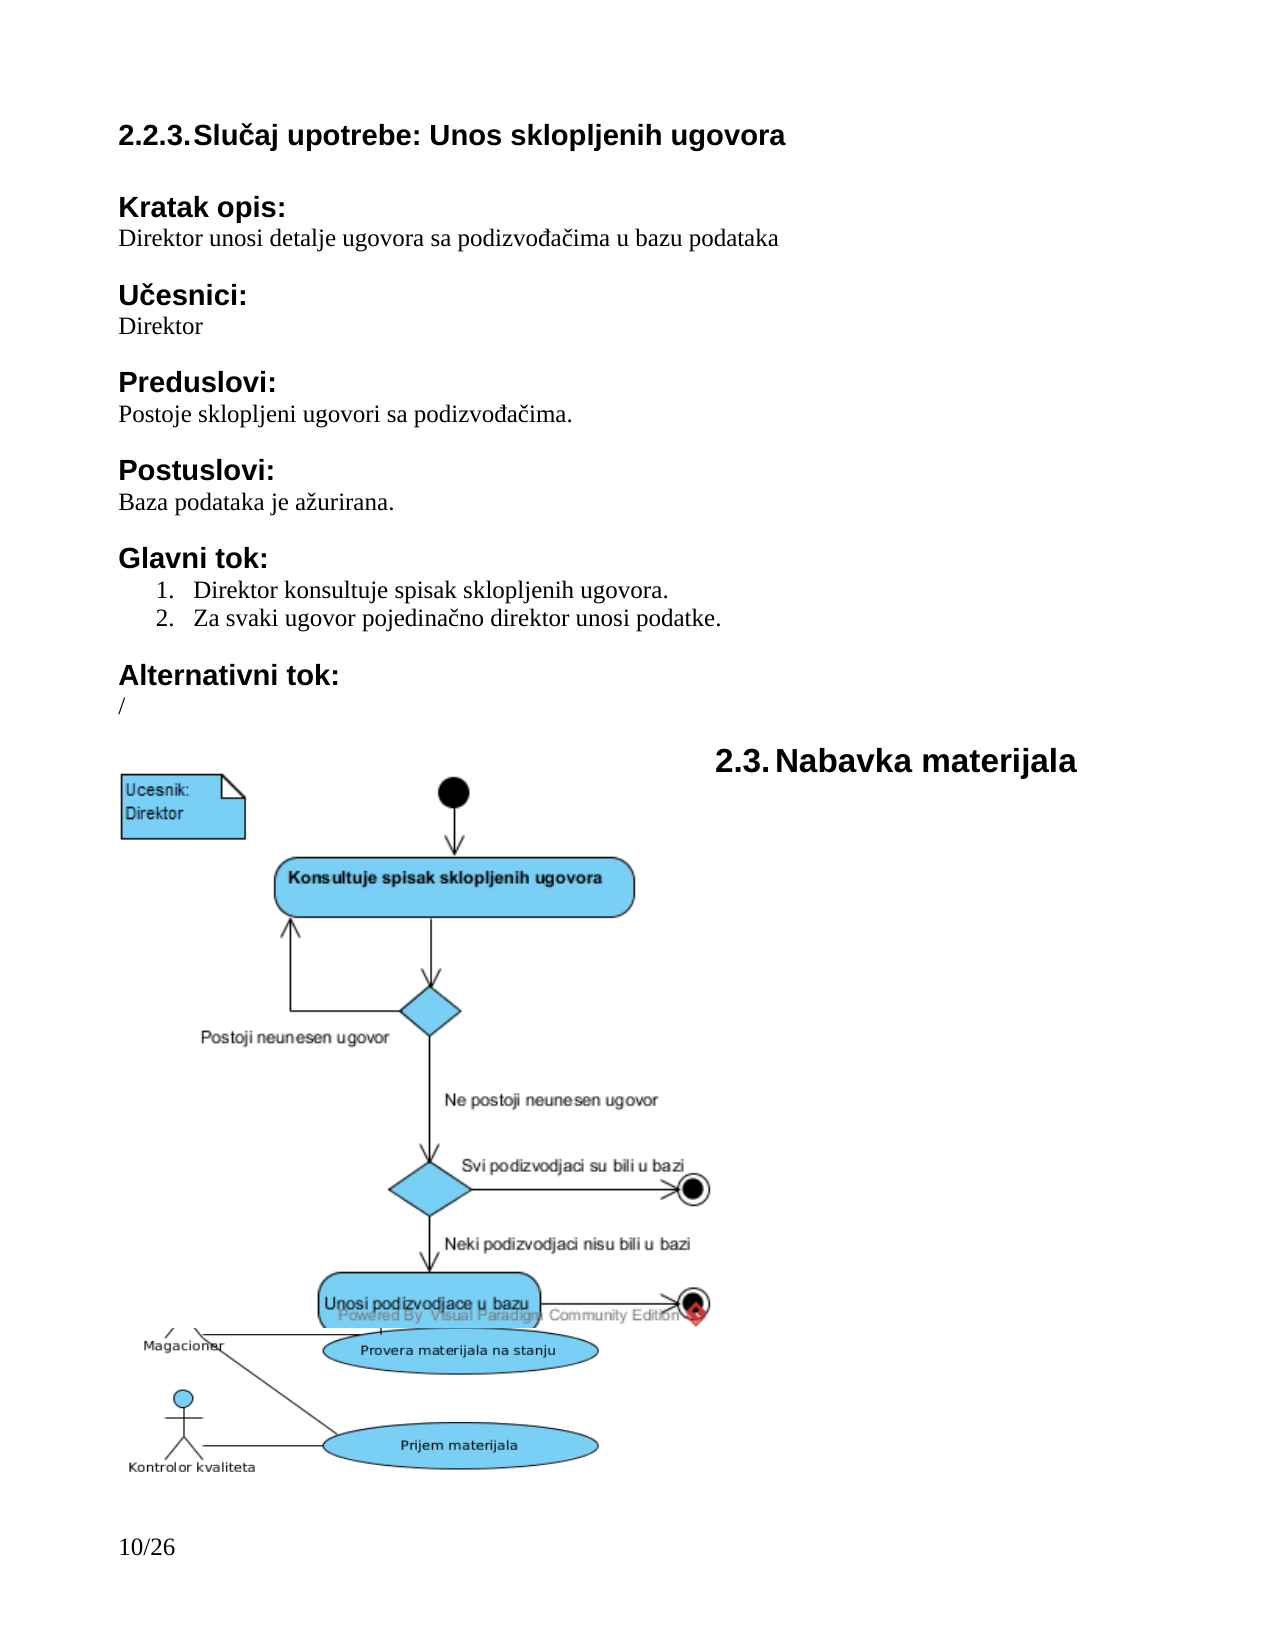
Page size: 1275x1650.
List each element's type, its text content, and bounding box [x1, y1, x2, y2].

subtitle Učesnici: [118, 278, 1157, 311]
subtitle Kratak opis: [118, 190, 1157, 223]
subtitle Slučaj upotrebe: Unos sklopljenih ugovora [118, 118, 1157, 152]
list Direktor konsultuje spisak sklopljenih ugovora. [156, 575, 1157, 603]
text Direktor unosi detalje ugovora sa podizvođačima u bazu podataka [118, 223, 1157, 252]
list Za svaki ugovor pojedinačno direktor unosi podatke. [156, 603, 1157, 632]
subtitle Glavni tok: [118, 541, 1157, 575]
text Postoje sklopljeni ugovori sa podizvođačima. [118, 399, 1157, 428]
text / [118, 691, 1157, 720]
text Baza podataka je ažurirana. [118, 487, 1157, 516]
subtitle Alternativni tok: [118, 658, 1157, 691]
subtitle Preduslovi: [118, 366, 1157, 399]
subtitle Postuslovi: [118, 453, 1157, 487]
subtitle Nabavka materijala [118, 741, 1157, 779]
text Direktor [118, 311, 1157, 340]
text [118, 759, 715, 771]
